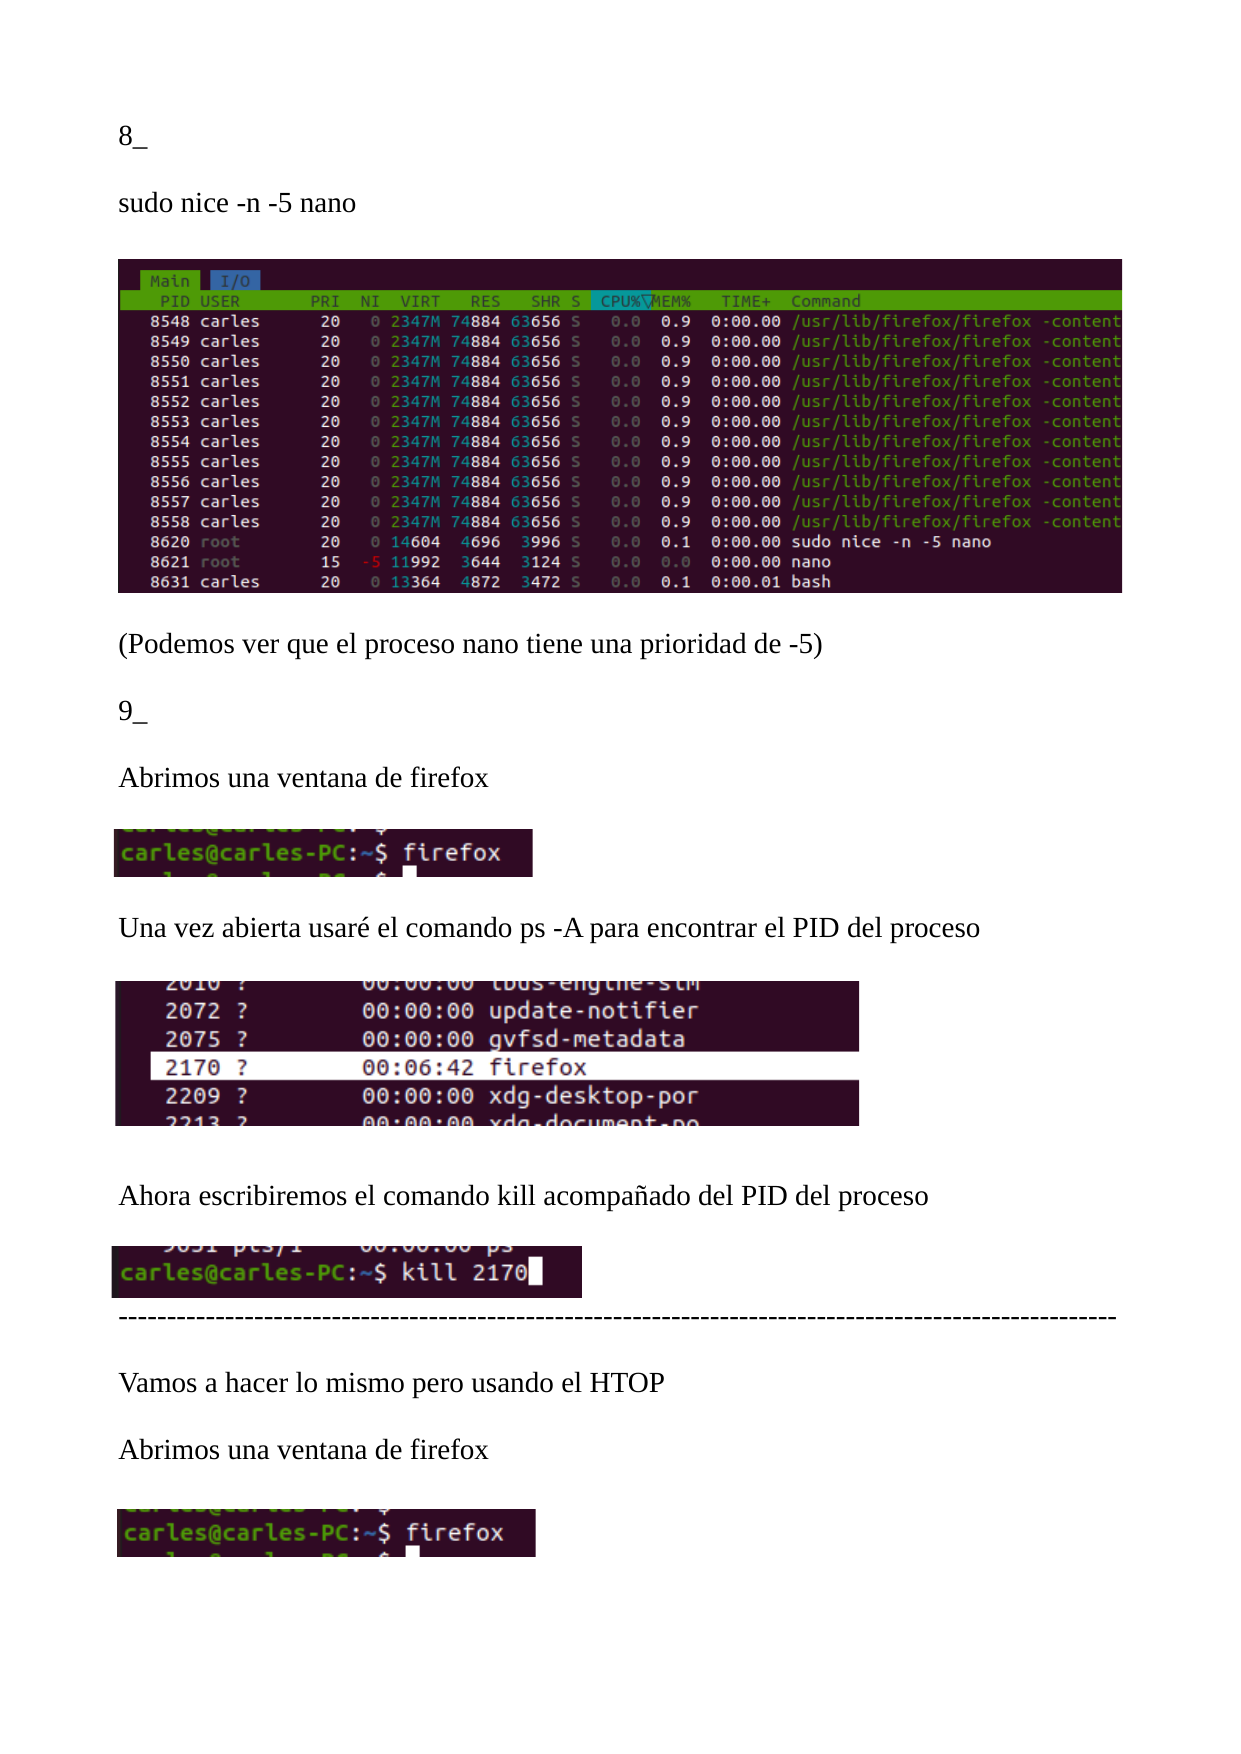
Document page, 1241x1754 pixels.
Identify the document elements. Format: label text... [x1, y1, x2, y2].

picture [113, 829, 533, 877]
text (Podemos ver que el proceso nano tiene una prioridad de -5) [118, 626, 1122, 660]
text Abrimos una ventana de firefox [118, 1432, 1122, 1465]
text 8_ [118, 118, 1122, 152]
picture [115, 981, 860, 1126]
picture [117, 1509, 536, 1557]
text 9_ [118, 693, 1122, 727]
picture [118, 259, 1123, 593]
picture [111, 1246, 582, 1298]
text Vamos a hacer lo mismo pero usando el HTOP [118, 1365, 1122, 1398]
text Ahora escribiremos el comando kill acompañado del PID del proceso [118, 1178, 1122, 1212]
text Una vez abierta usaré el comando ps -A para encontrar el PID del proceso [118, 910, 1122, 944]
text ------------------------------------------------------------------------------------------------------- [118, 1246, 1122, 1331]
text sudo nice -n -5 nano [118, 185, 1122, 219]
text Abrimos una ventana de firefox [118, 760, 1122, 794]
